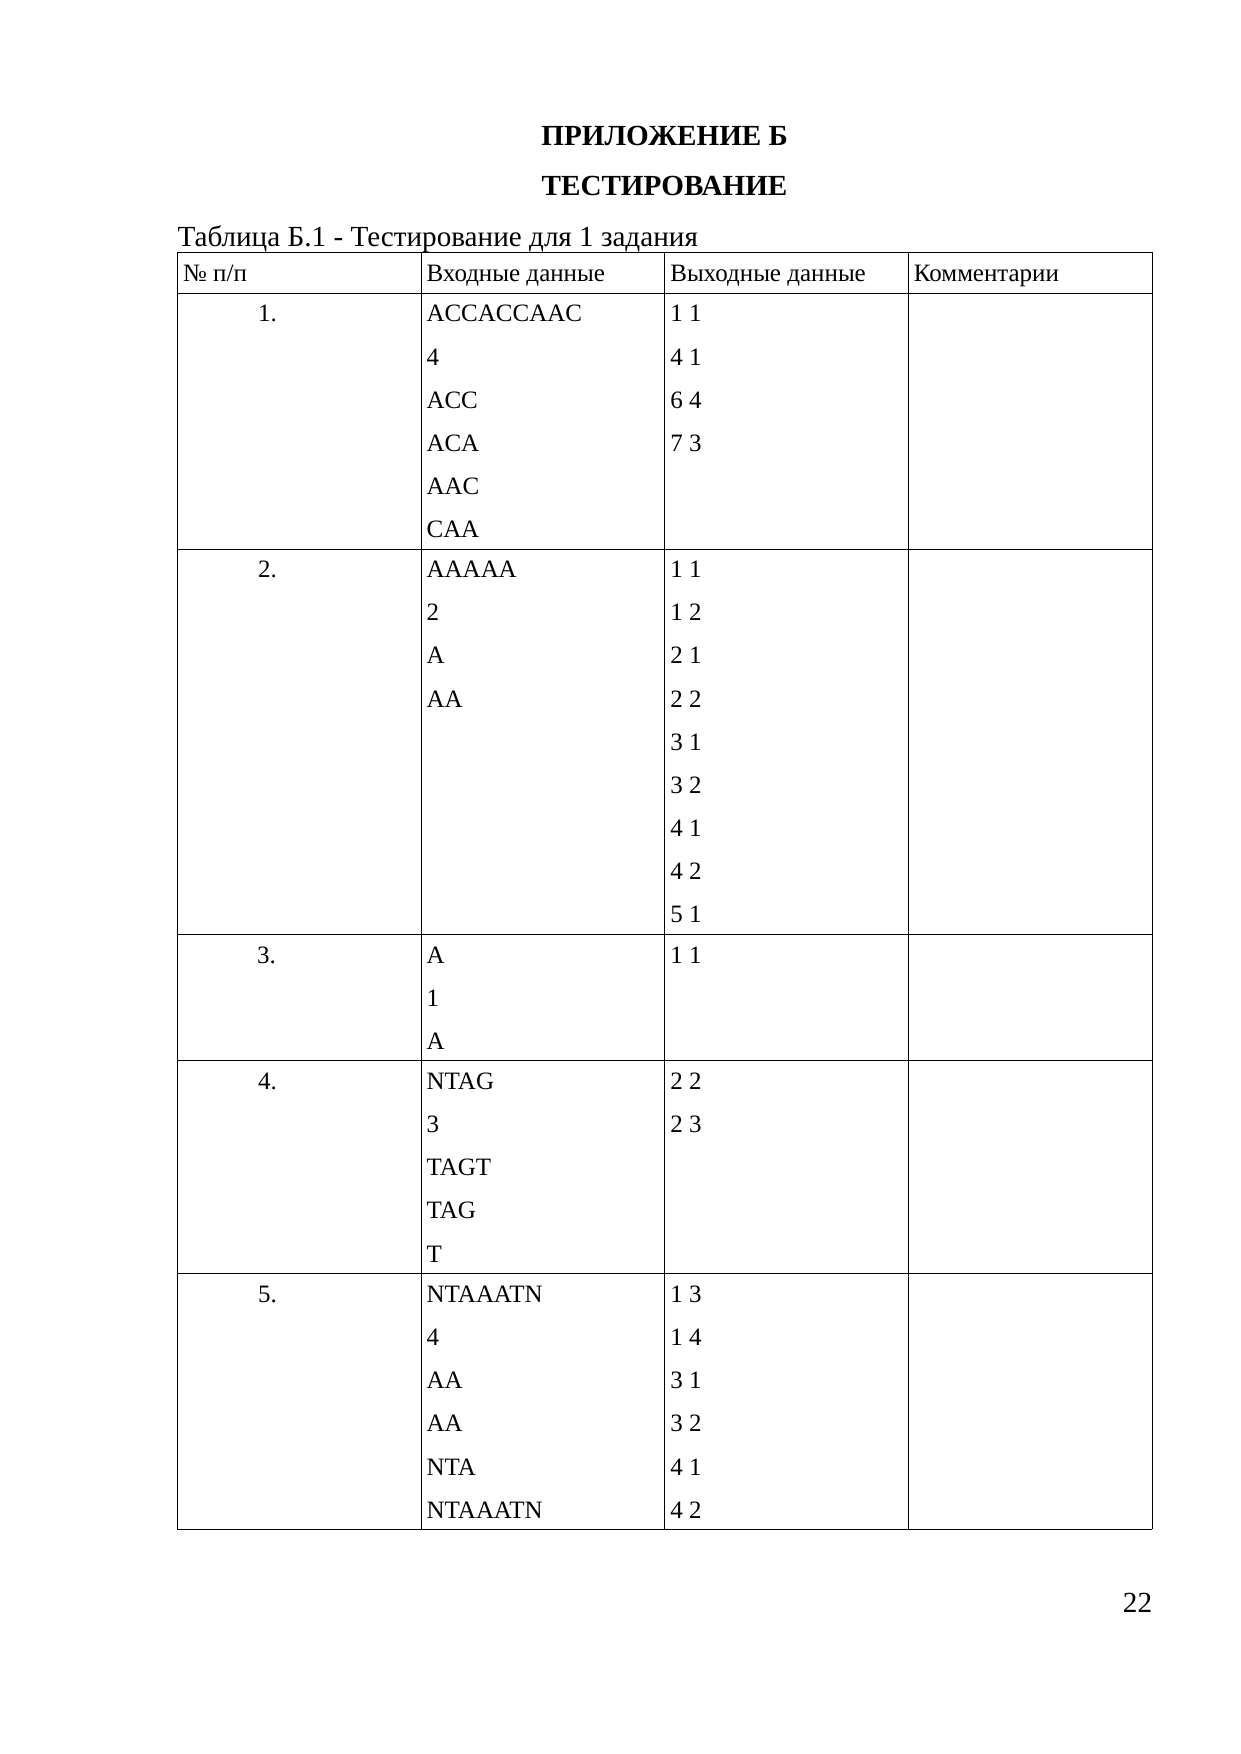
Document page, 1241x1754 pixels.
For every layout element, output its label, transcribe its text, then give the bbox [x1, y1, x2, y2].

table_cell 1 1 [665, 935, 908, 1060]
table_cell 3. [178, 935, 421, 1060]
text Таблица Б.1 - Тестирование для 1 задания [177, 219, 1152, 252]
table_cell ACCACCAAC 4 ACC ACA AAC CAA [422, 294, 664, 548]
table_cell 2. [178, 550, 421, 934]
table_cell 1 1 1 2 2 1 2 2 3 1 3 2 4 1 4 2 5 1 [665, 550, 908, 934]
table_header № п/п [178, 253, 421, 293]
table_cell 1. [178, 294, 421, 548]
table_cell [909, 935, 1152, 1060]
table_cell 2 2 2 3 [665, 1061, 908, 1273]
table_cell [909, 1274, 1152, 1529]
table_cell [909, 550, 1152, 934]
table_cell AAAAA 2 A AA [422, 550, 664, 934]
table_cell [909, 294, 1152, 548]
subtitle Приложение Б Тестирование [177, 118, 1152, 202]
table_cell NTAG 3 TAGT TAG T [422, 1061, 664, 1273]
table_header Входные данные [422, 253, 664, 293]
table_cell 1 3 1 4 3 1 3 2 4 1 4 2 [665, 1274, 908, 1529]
table_cell 1 1 4 1 6 4 7 3 [665, 294, 908, 548]
table_header Выходные данные [665, 253, 908, 293]
table_cell [909, 1061, 1152, 1273]
table_cell 4. [178, 1061, 421, 1273]
table_header Комментарии [909, 253, 1152, 293]
table_cell A 1 A [422, 935, 664, 1060]
table_cell 5. [178, 1274, 421, 1529]
table_cell NTAAATN 4 AA AA NTA NTAAATN [422, 1274, 664, 1529]
